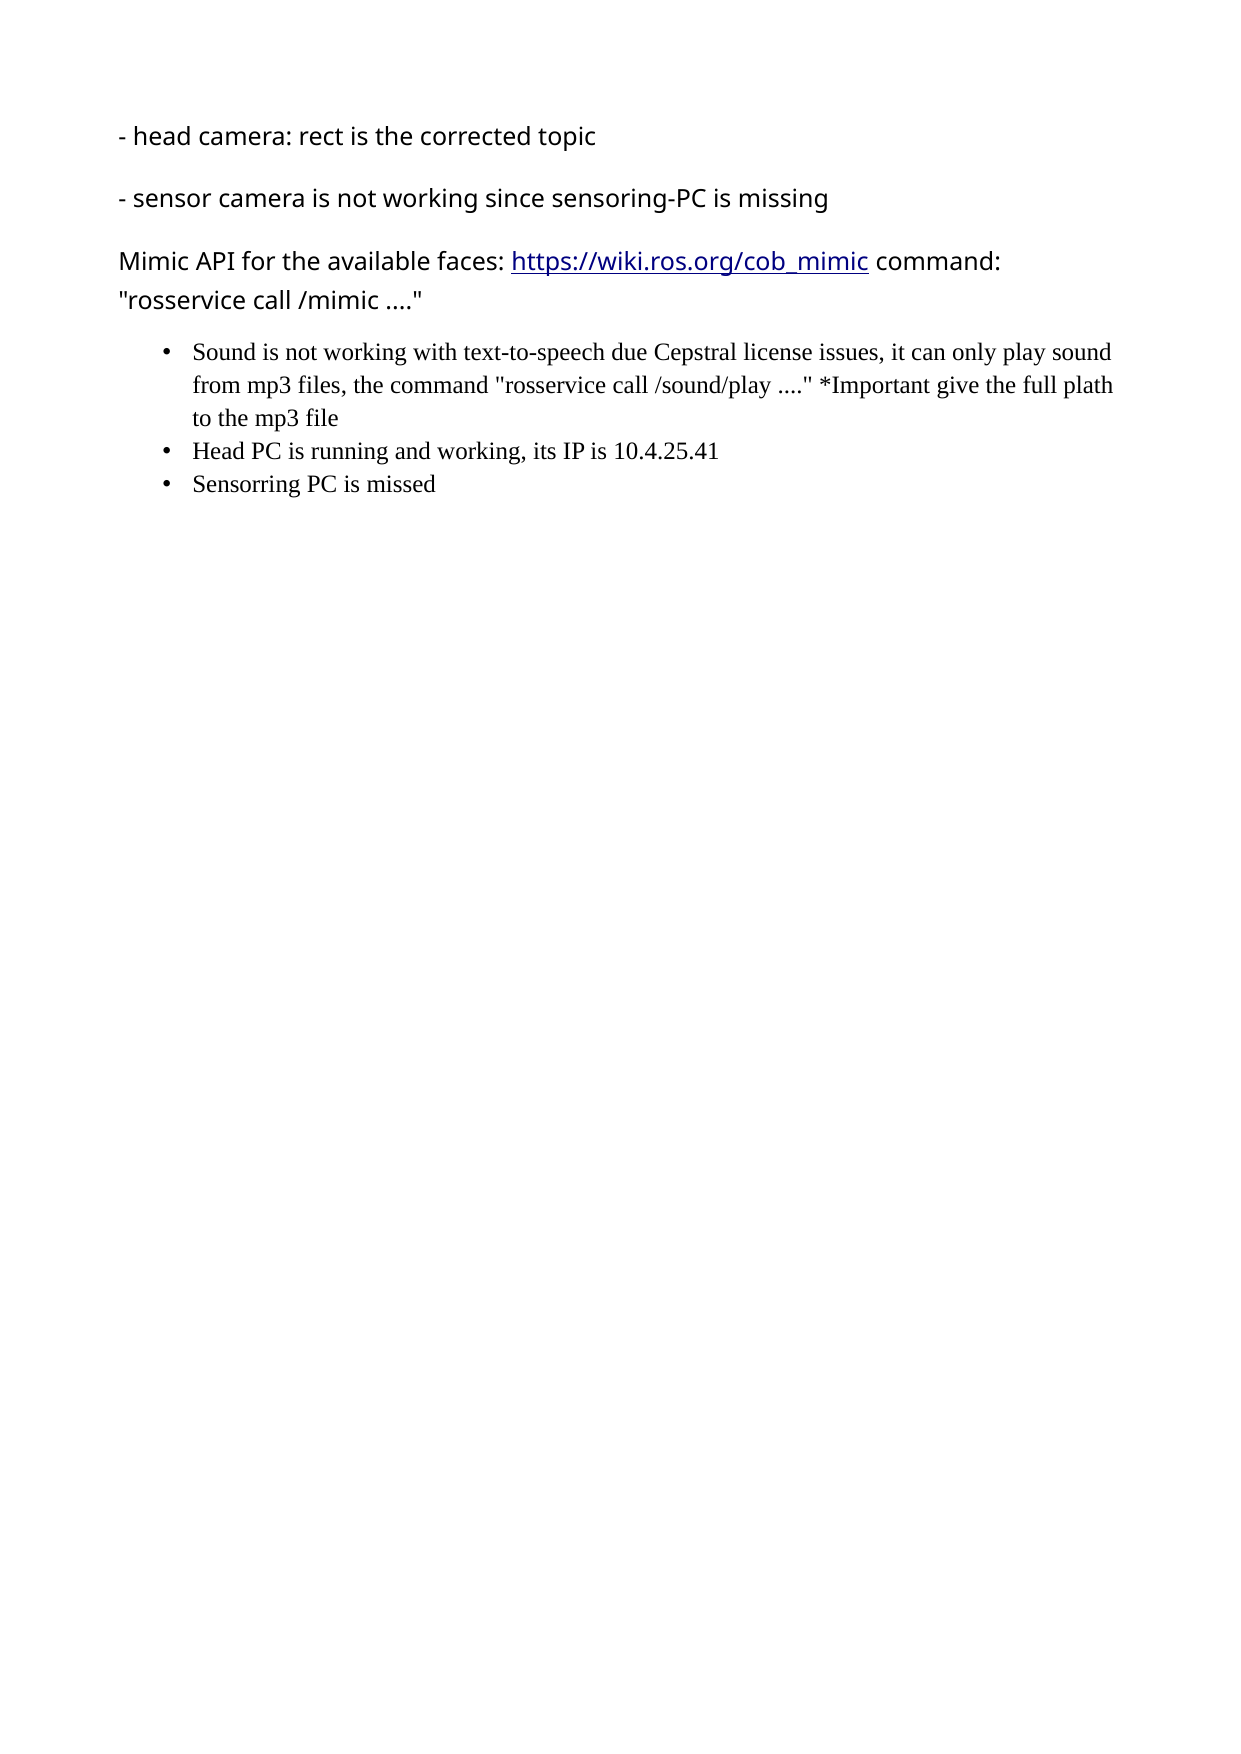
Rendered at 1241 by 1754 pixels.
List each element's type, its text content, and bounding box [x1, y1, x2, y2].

text - sensor camera is not working since sensoring-PC is missing [118, 181, 1122, 215]
list Sound is not working with text-to-speech due Cepstral license issues, it can only play sound from mp3 files, the command "rosservice call /sound/play ...." *Important give the full plath to the mp3 file [162, 337, 1122, 431]
list Sensorring PC is missed 🙁 [162, 469, 1122, 497]
text - head camera: rect is the corrected topic [118, 118, 1122, 152]
text Mimic API for the available faces: https://wiki.ros.org/cob_mimic command: "rosservice call /mimic ...." [118, 244, 1122, 317]
list Head PC is running and working, its IP is 10.4.25.41 [162, 436, 1122, 464]
